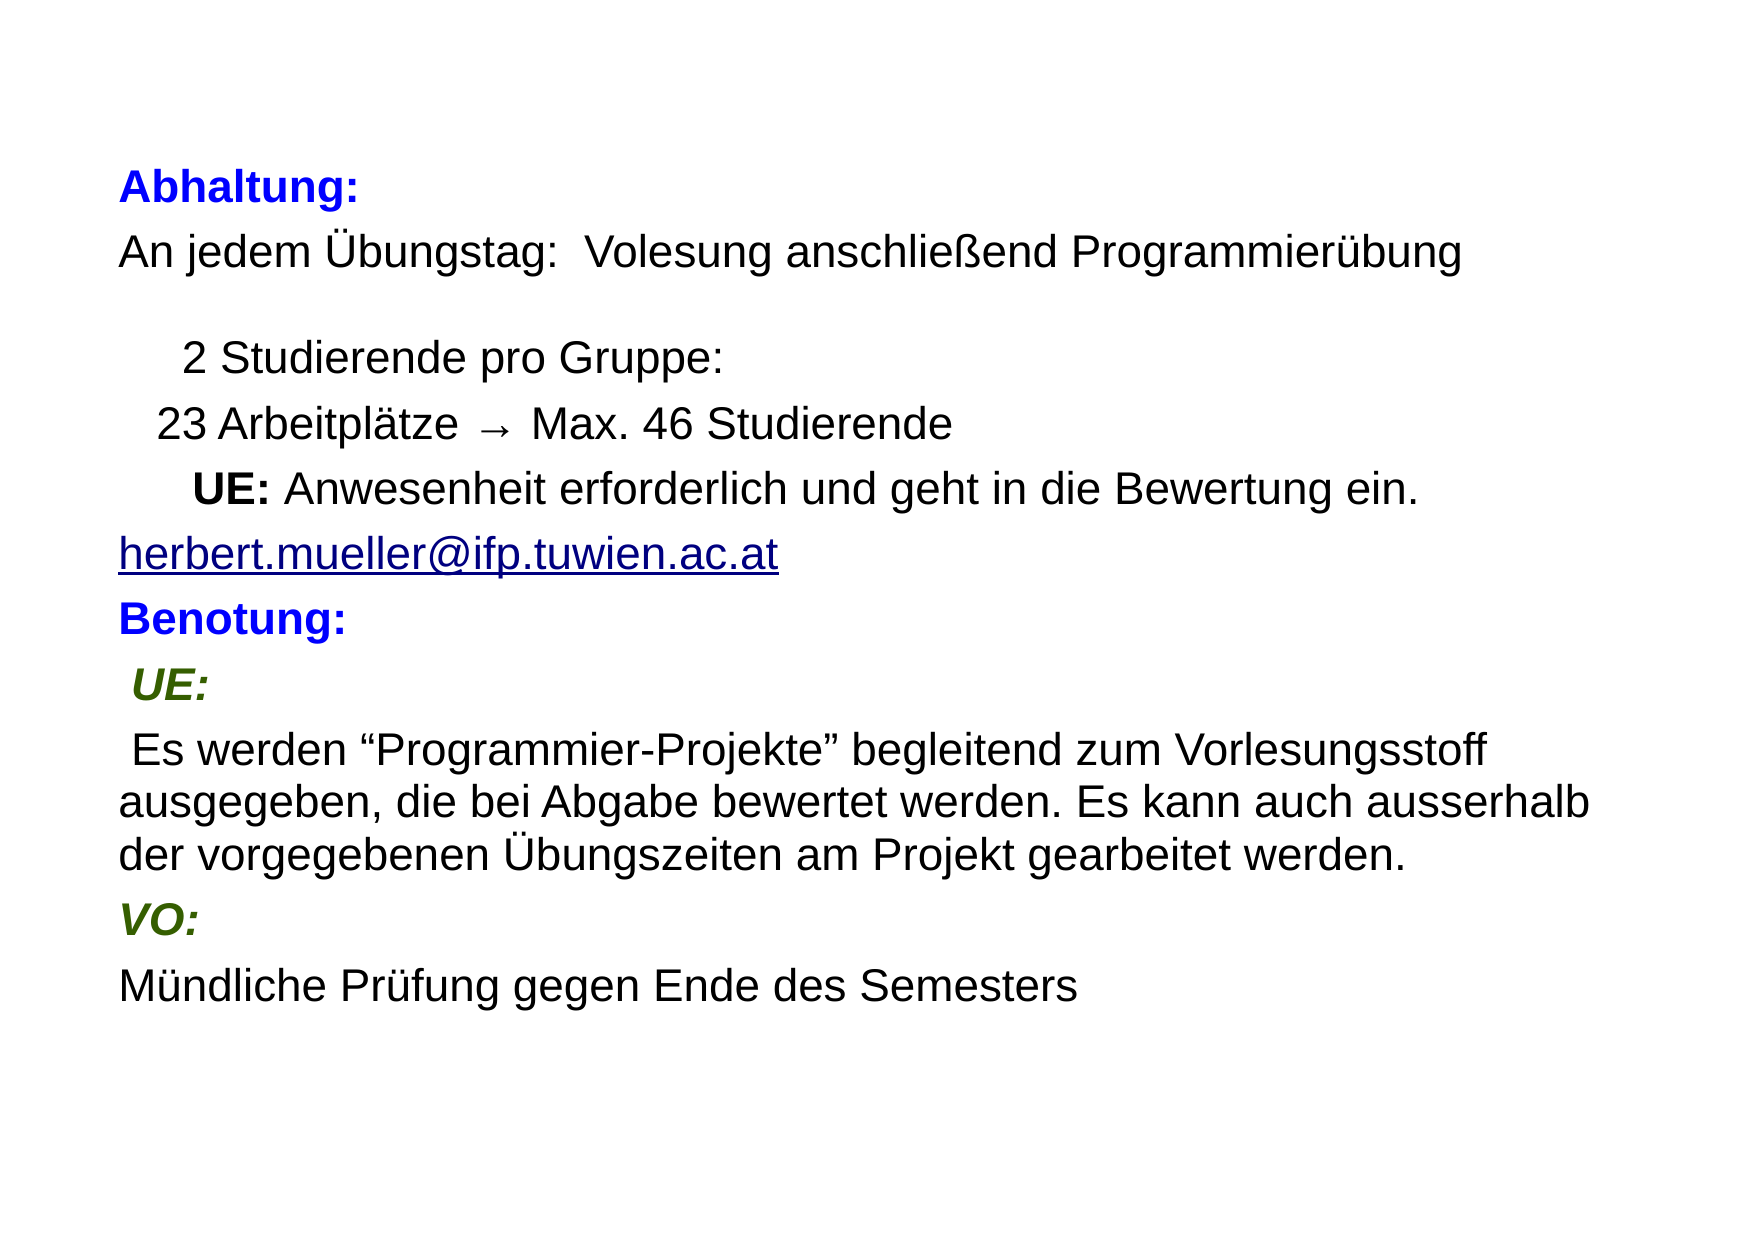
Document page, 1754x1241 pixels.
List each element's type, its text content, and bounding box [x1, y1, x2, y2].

text Mündliche Prüfung gegen Ende des Semesters [118, 958, 1636, 1011]
text Benotung: [118, 592, 1636, 644]
text An jedem Übungstag: Volesung anschließend Programmierübung [118, 224, 1636, 277]
text 2 Studierende pro Gruppe: [118, 331, 1636, 384]
text UE: [118, 657, 1636, 710]
text Abhaltung: [118, 159, 1636, 212]
text herbert.mueller@ifp.tuwien.ac.at [118, 527, 1636, 579]
text VO: [118, 893, 1636, 946]
text Es werden “Programmier-Projekte” begleitend zum Vorlesungsstoff ausgegeben, die bei Abgabe bewertet werden. Es kann auch ausserhalb der vorgegebenen Übungszeiten am Projekt gearbeitet werden. [118, 722, 1636, 880]
text 23 Arbeitplätze → Max. 46 Studierende [118, 396, 1636, 449]
text UE: Anwesenheit erforderlich und geht in die Bewertung ein. [118, 461, 1636, 514]
